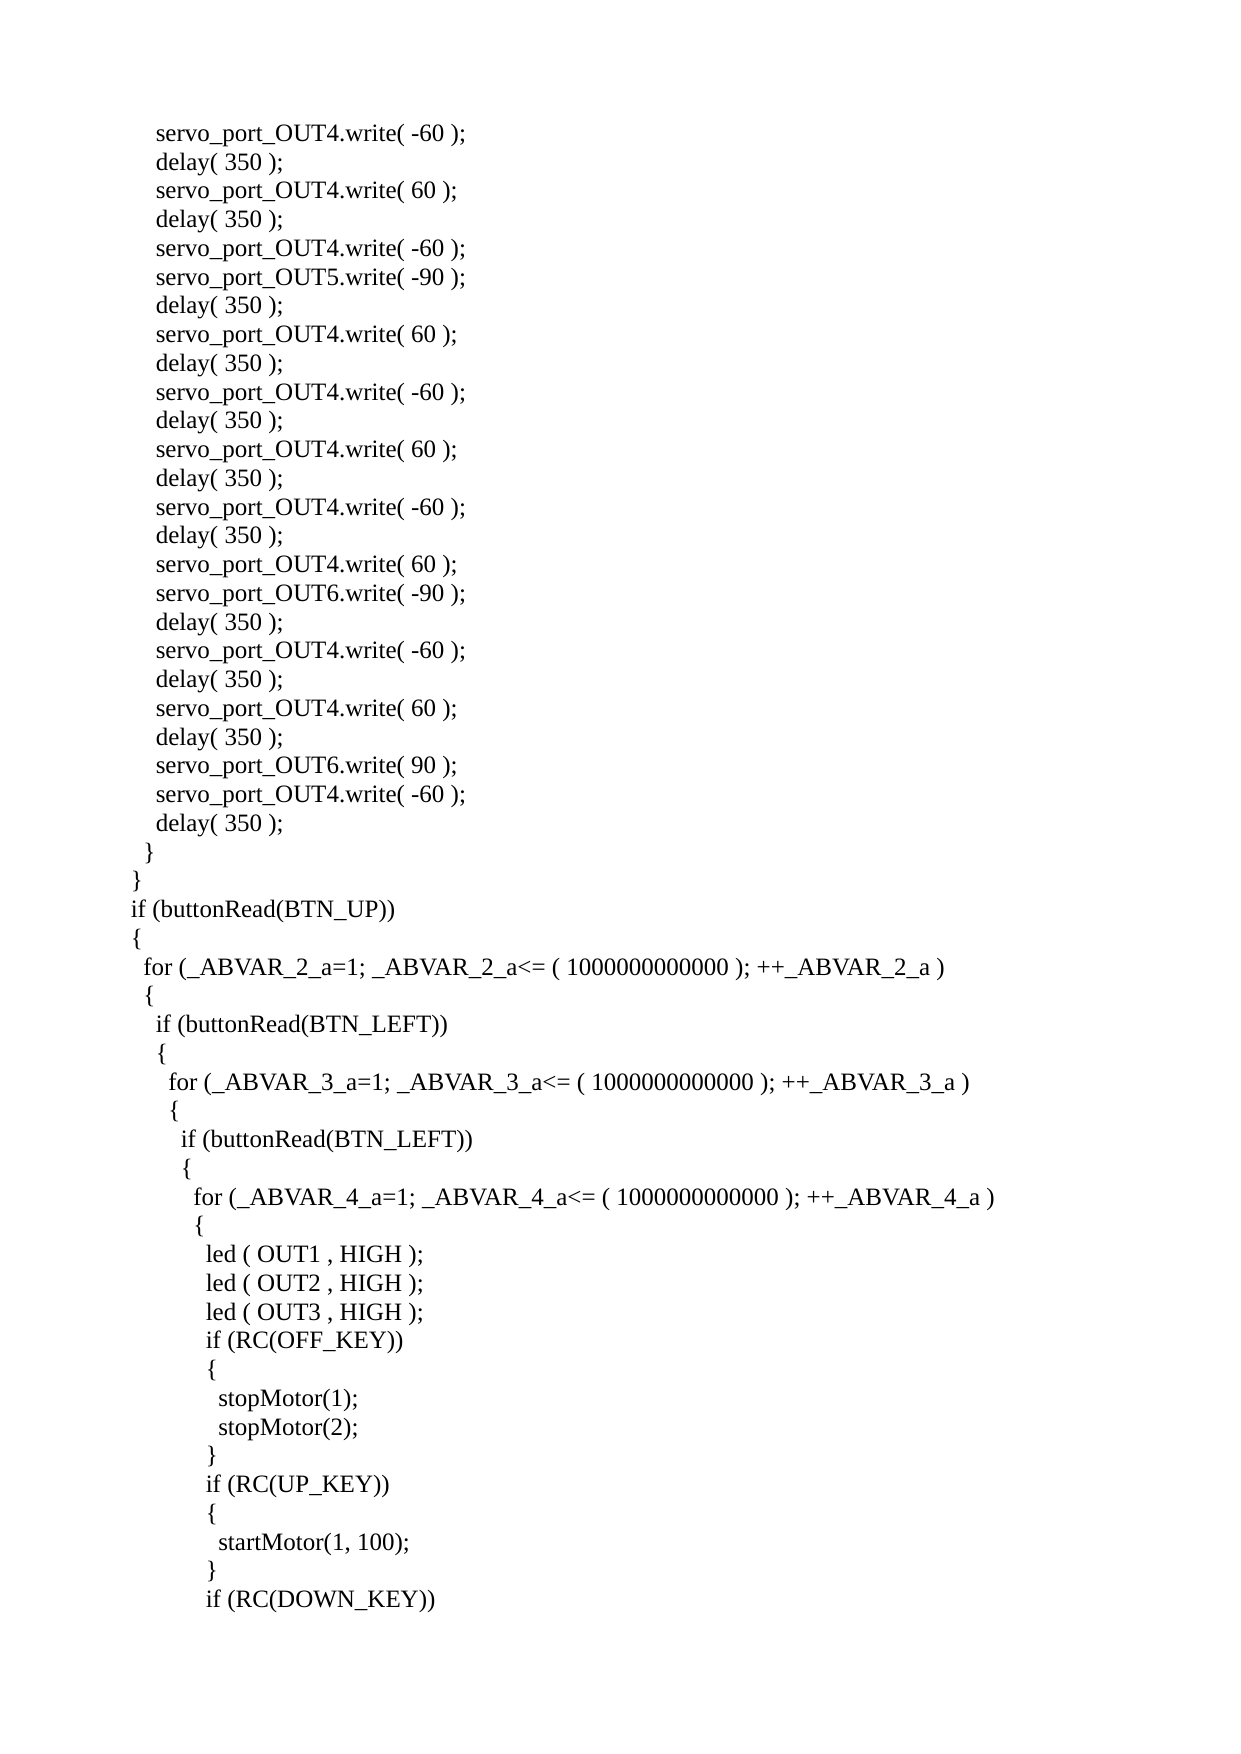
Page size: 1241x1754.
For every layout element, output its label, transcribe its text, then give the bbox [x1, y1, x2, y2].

text startMotor(1, 100); [118, 1527, 1122, 1556]
text delay( 350 ); [118, 463, 1122, 492]
text led ( OUT3 , HIGH ); [118, 1297, 1122, 1326]
text servo_port_OUT4.write( 60 ); [118, 176, 1122, 204]
text servo_port_OUT4.write( -60 ); [118, 377, 1122, 406]
text servo_port_OUT4.write( -60 ); [118, 779, 1122, 808]
text { [118, 923, 1122, 952]
text servo_port_OUT4.write( 60 ); [118, 693, 1122, 722]
text if (RC(OFF_KEY)) [118, 1326, 1122, 1354]
text for (_ABVAR_4_a=1; _ABVAR_4_a<= ( 1000000000000 ); ++_ABVAR_4_a ) [118, 1182, 1122, 1211]
text stopMotor(2); [118, 1412, 1122, 1441]
text servo_port_OUT4.write( -60 ); [118, 492, 1122, 521]
text delay( 350 ); [118, 406, 1122, 434]
text delay( 350 ); [118, 722, 1122, 751]
text for (_ABVAR_3_a=1; _ABVAR_3_a<= ( 1000000000000 ); ++_ABVAR_3_a ) [118, 1067, 1122, 1096]
text delay( 350 ); [118, 204, 1122, 233]
text } [118, 866, 1122, 894]
text servo_port_OUT4.write( -60 ); [118, 636, 1122, 664]
text delay( 350 ); [118, 607, 1122, 636]
text delay( 350 ); [118, 147, 1122, 176]
text if (RC(UP_KEY)) [118, 1469, 1122, 1498]
text servo_port_OUT4.write( 60 ); [118, 434, 1122, 463]
text { [118, 1498, 1122, 1527]
text if (buttonRead(BTN_LEFT)) [118, 1124, 1122, 1153]
text delay( 350 ); [118, 291, 1122, 319]
text { [118, 1211, 1122, 1239]
text servo_port_OUT5.write( -90 ); [118, 262, 1122, 291]
text servo_port_OUT4.write( -60 ); [118, 118, 1122, 147]
text servo_port_OUT4.write( 60 ); [118, 319, 1122, 348]
text if (RC(DOWN_KEY)) [118, 1584, 1122, 1613]
text } [118, 1441, 1122, 1469]
text { [118, 1096, 1122, 1124]
text { [118, 1153, 1122, 1182]
text servo_port_OUT6.write( -90 ); [118, 578, 1122, 607]
text if (buttonRead(BTN_LEFT)) [118, 1009, 1122, 1038]
text { [118, 1038, 1122, 1067]
text } [118, 1556, 1122, 1584]
text led ( OUT2 , HIGH ); [118, 1268, 1122, 1297]
text { [118, 1354, 1122, 1383]
text if (buttonRead(BTN_UP)) [118, 894, 1122, 923]
text delay( 350 ); [118, 664, 1122, 693]
text servo_port_OUT4.write( -60 ); [118, 233, 1122, 262]
text delay( 350 ); [118, 521, 1122, 549]
text led ( OUT1 , HIGH ); [118, 1239, 1122, 1268]
text delay( 350 ); [118, 348, 1122, 377]
text delay( 350 ); [118, 808, 1122, 837]
text servo_port_OUT6.write( 90 ); [118, 751, 1122, 779]
text servo_port_OUT4.write( 60 ); [118, 549, 1122, 578]
text stopMotor(1); [118, 1383, 1122, 1412]
text } [118, 837, 1122, 866]
text { [118, 981, 1122, 1009]
text for (_ABVAR_2_a=1; _ABVAR_2_a<= ( 1000000000000 ); ++_ABVAR_2_a ) [118, 952, 1122, 981]
